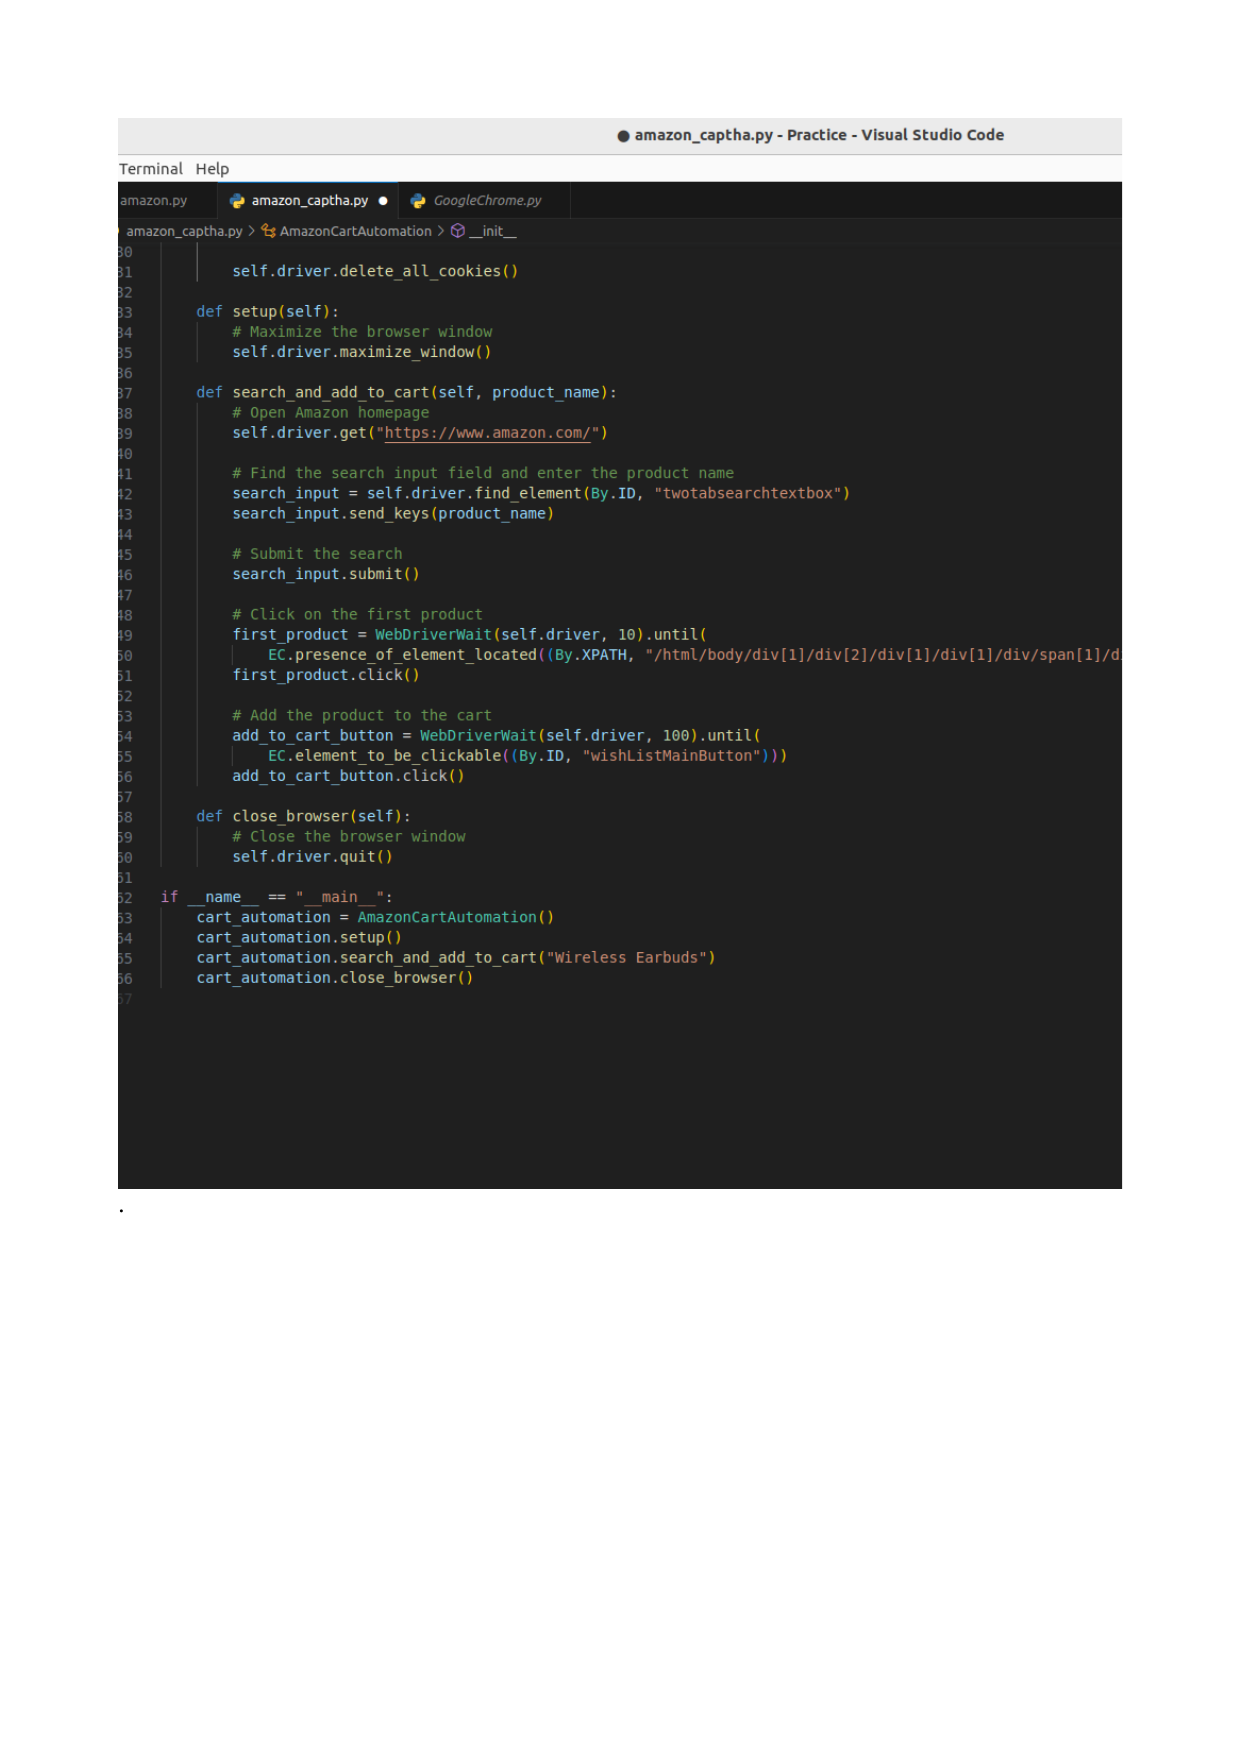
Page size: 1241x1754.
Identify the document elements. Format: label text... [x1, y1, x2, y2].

text . [118, 1189, 1122, 1218]
picture [118, 118, 1123, 1189]
